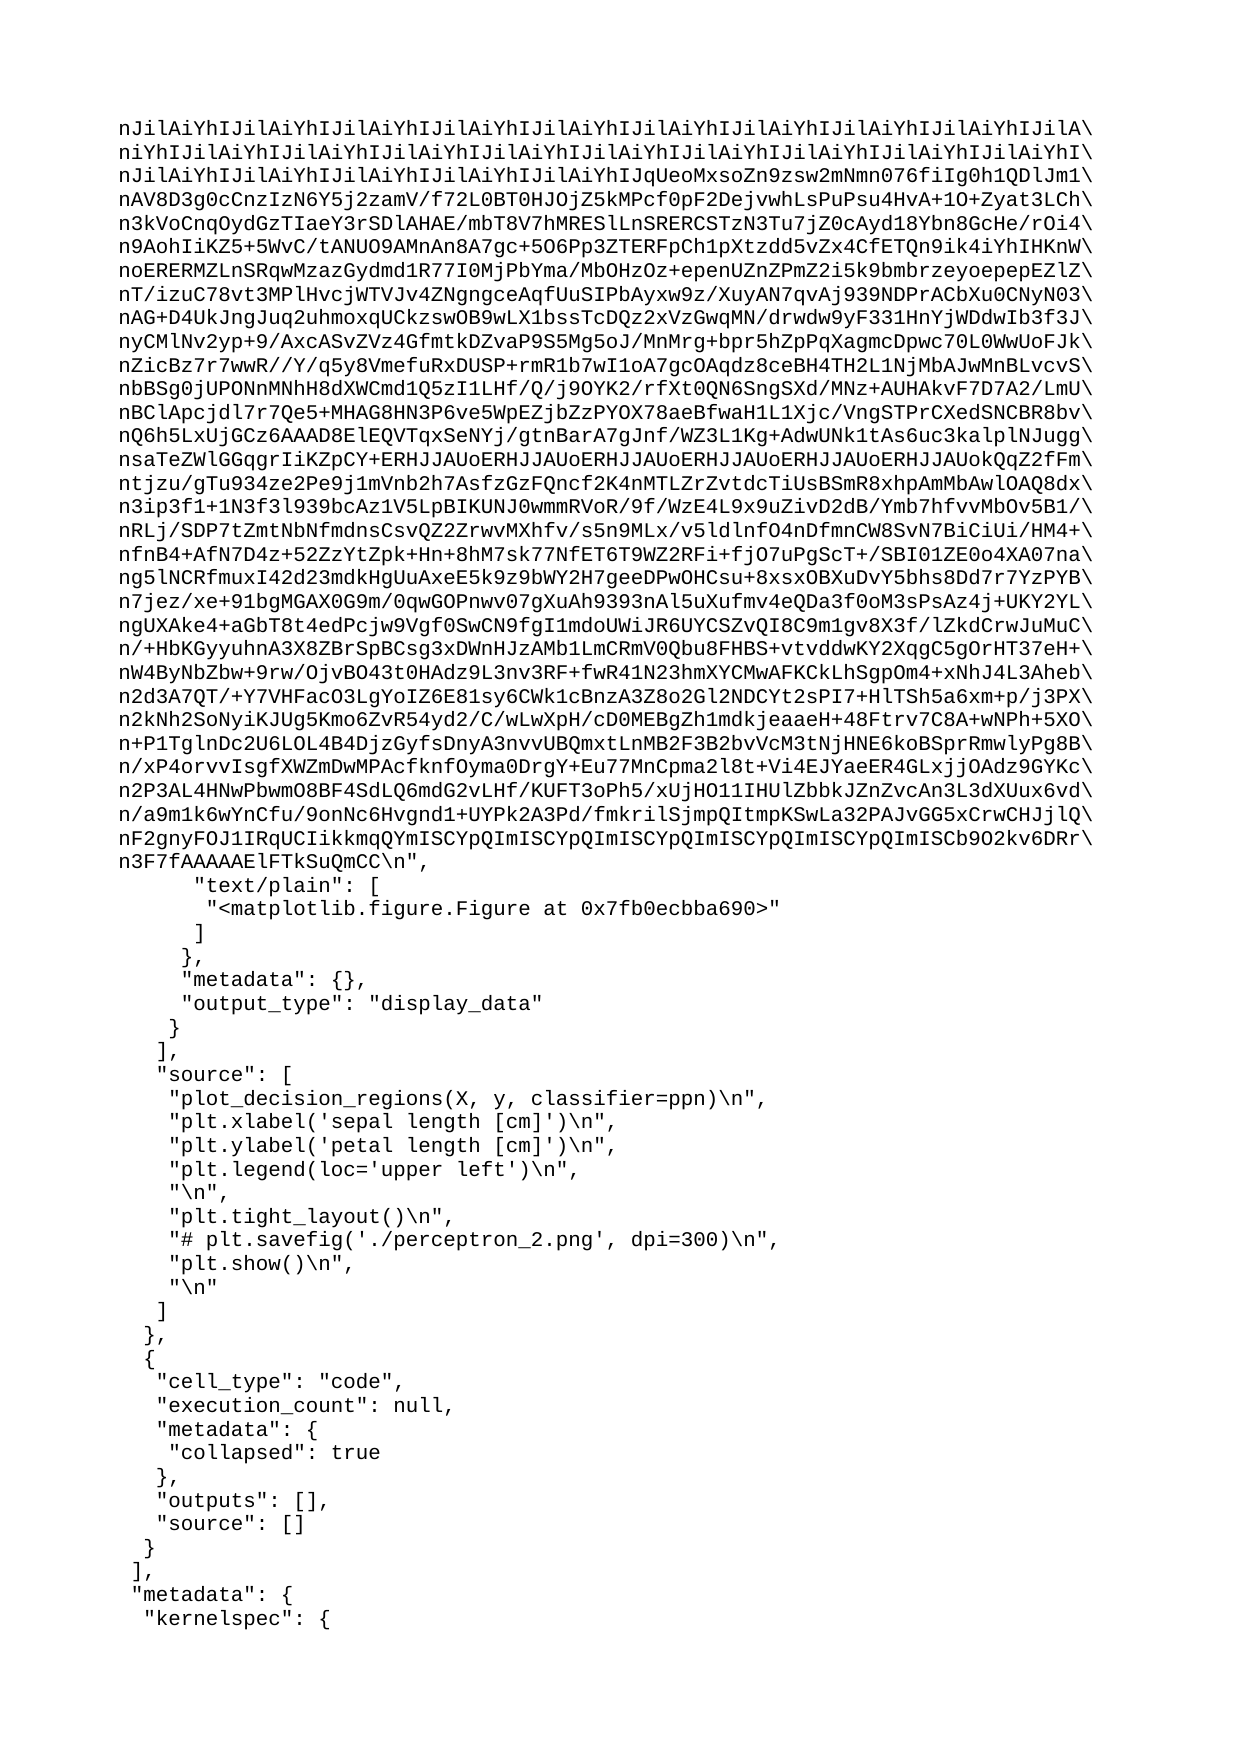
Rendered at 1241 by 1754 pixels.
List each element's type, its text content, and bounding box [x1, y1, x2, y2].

text ] [118, 922, 1122, 946]
text "outputs": [], [118, 1489, 1122, 1513]
text "text/plain": [ [118, 875, 1122, 898]
text "\n" [118, 1277, 1122, 1300]
text "cell_type": "code", [118, 1371, 1122, 1395]
text "<matplotlib.figure.Figure at 0x7fb0ecbba690>" [118, 898, 1122, 922]
text }, [118, 946, 1122, 969]
text "plt.show()\n", [118, 1253, 1122, 1277]
text "plt.legend(loc='upper left')\n", [118, 1158, 1122, 1182]
text "plt.ylabel('petal length [cm]')\n", [118, 1135, 1122, 1158]
text "plot_decision_regions(X, y, classifier=ppn)\n", [118, 1088, 1122, 1111]
text "execution_count": null, [118, 1395, 1122, 1419]
text ], [118, 1561, 1122, 1584]
text "plt.xlabel('sepal length [cm]')\n", [118, 1111, 1122, 1135]
text "source": [] [118, 1513, 1122, 1537]
text { [118, 1348, 1122, 1371]
text }, [118, 1324, 1122, 1348]
text } [118, 1537, 1122, 1561]
text "source": [ [118, 1064, 1122, 1088]
text "output_type": "display_data" [118, 993, 1122, 1017]
text "kernelspec": { [118, 1608, 1122, 1631]
text "metadata": { [118, 1419, 1122, 1442]
text "plt.tight_layout()\n", [118, 1206, 1122, 1229]
text } [118, 1017, 1122, 1040]
text ], [118, 1040, 1122, 1064]
text ] [118, 1300, 1122, 1324]
text nJilAiYhIJilAiYhIJilAiYhIJilAiYhIJilAiYhIJilAiYhIJilAiYhIJilAiYhIJilAiYhIJilA\niYhIJilAiYhIJilAiYhIJilAiYhIJilAiYhIJilAiYhIJilAiYhIJilAiYhIJilAiYhIJilAiYhI\nJilAiYhIJilAiYhIJilAiYhIJilAiYhIJilAiYhIJqUeoMxsoZn9zsw2mNmn076fiIg0h1QDlJm1\nAV8D3g0cCnzIzN6Y5j2zamV/f72L0BT0HJOjZ5kMPcf0pF2DejvwhLsPuPsu4HvA+1O+Zyat3LCh\n3kVoCnqOydGzTIaeY3rSDlAHAE/mbT8V7hMRESlLnSRERCSTzN3Tu7jZ0cAyd18Ybn8GcHe/rOi4\n9AohIiKZ5+5WvC/tANUO9AMnAn8A7gc+5O6Pp3ZTERFpCh1pXtzdd5vZx4CfETQn9ik4iYhIHKnW\noERERMZLnSRqwMzazGydmd1R77I0MjPbYma/MbOHzOz+epenUZnZPmZ2i5k9bmbrzeyoepepEZlZ\nT/izuC78vt3MPlHvcjWTVJv4ZNgngceAqfUuSIPbAyxw9z/XuyAN7qvAj939NDPrACbXu0CNyN03\nAG+D4UkJngJuq2uhmoxqUCkzswOB9wLX1bssTcDQz2xVzGwqMN/drwdw9yF331HnYjWDdwIb3f3J\nyCMlNv2yp+9/AxcASvZVz4GfmtkDZvaP9S5Mg5oJ/MnMrg+bpr5hZpPqXagmcDpwc70L0WwUoFJk\nZicBz7r7wwR//Y/q5y8VmefuRxDUSP+rmR1b7wI1oA7gcOAqdz8ceBH4TH2L1NjMbAJwMnBLvcvS\nbBSg0jUPONnMNhH8dXWCmd1Q5zI1LHf/Q/j9OYK2/rfXt0QN6SngSXd/MNz+AUHAkvF7D7A2/LmU\nBClApcjdl7r7Qe5+MHAG8HN3P6ve5WpEZjbZzPYOX78aeBfwaH1L1Xjc/VngSTPrCXedSNCBR8bv\nQ6h5LxUjGCz6AAAD8ElEQVTqxSeNYj/gtnBarA7gJnf/WZ3L1Kg+AdwUNk1tAs6uc3kalplNJugg\nsaTeZWlGGqgrIiKZpCY+ERHJJAUoERHJJAUoERHJJAUoERHJJAUoERHJJAUoERHJJAUokQqZ2fFm\ntjzu/gTu934ze2Pe9j1mVnb2h7AsfzGzFQncf2K4nMTLZrZvtdcTiUsBSmR8xhpAmMbAwlOAQ8dx\n3ip3f1+1N3f3l939bcAz1V5LpBIKUNJ0wmmRVoR/9f/WzE4L9x9uZivD2dB/Ymb7hfvvMbOv5B1/\nRLj/SDP7tZmtNbNfmdnsCsvQZ2ZrwvMXhfv/s5n9MLx/v5ldlnfO4nDfmnCW8SvN7BiCiUi/HM4+\nfnB4+AfN7D4z+52ZzYtZpk+Hn+8hM7sk77NfET6T9WZ2RFi+fjO7uPgScT+/SBI01ZE0o4XA07na\ng5lNCRfmuxI42d23mdkHgUuAxeE5k9z9bWY2H7geeDPwOHCsu+8xsxOBXuDvY5bhs8Dd7r7YzPYB\n7jez/xe+91bgMGAX0G9m/0qwGOPnwv07gXuAh9393nAl5uXufmv4eQDa3f0oM3sPsAz4j+UKY2YL\ngUXAke4+aGbT8t4edPcjw9Vgf0SwCN9fgI1mdoUWiJR6UYCSZvQI8C9m1gv8X3f/lZkdCrwJuMuC\n/+HbKGyyuhnA3X8ZBrSpBCsg3xDWnHJzAMb1LmCRmV0Qbu8FHBS+vtvddwKY2XqgC5gOrHT37eH+\nW4ByNbZbw+9rw/OjvBO43t0HAdz9L3nv3RF+fwR41N23hmXYCMwAFKCkLhSgpOm4+xNhJ4L3Aheb\n2d3A7QT/+Y7VHFacO3LgYoIZ6E81sy6CWk1cBnzA3Z8o2Gl2NDCYt2sPI7+HlTSh5a6xm+p/j3PX\n2kNh2SoNyiKJUg5Kmo6ZvR54yd2/C/wLwXpH/cD0MEBgZh1mdkjeaaeH+48Ftrv7C8A+wNPh+5XO\n+P1TglnDc2U6LOL4B4DjzGyfsDnyA3nvvUBQmxtLnMB2F3B2bvVcM3tNjHNE6koBSprRmwlyPg8B\n/xP4orvvIsgfXWZmDwMPAcfknfOyma0DrgY+Eu77MnCpma2l8t+Vi4EJYaeER4GLxjjOAdz9GYKc\n2P3AL4HNwPbwmO8BF4SdLQ6mdG2vLHf/KUFT3oPh5/xUjHO11IHUlZbbkJZnZvcAn3L3dXUux6vd\n/a9m1k6wYnCfu/9onNc6Hvgnd1+UYPk2A3Pd/fmkrilSjmpQItmpKSwLa32PAJvGG5xCrwCHJjlQ\nF2gnyFOJ1IRqUCIikkmqQYmISCYpQImISCYpQImISCYpQImISCYpQImISCYpQImISCb9O2kv6DRr\n3F7fAAAAAElFTkSuQmCC\n", [118, 118, 1122, 875]
text "\n", [118, 1182, 1122, 1206]
text "collapsed": true [118, 1442, 1122, 1466]
text "metadata": {}, [118, 969, 1122, 993]
text "metadata": { [118, 1584, 1122, 1608]
text "# plt.savefig('./perceptron_2.png', dpi=300)\n", [118, 1229, 1122, 1253]
text }, [118, 1466, 1122, 1489]
